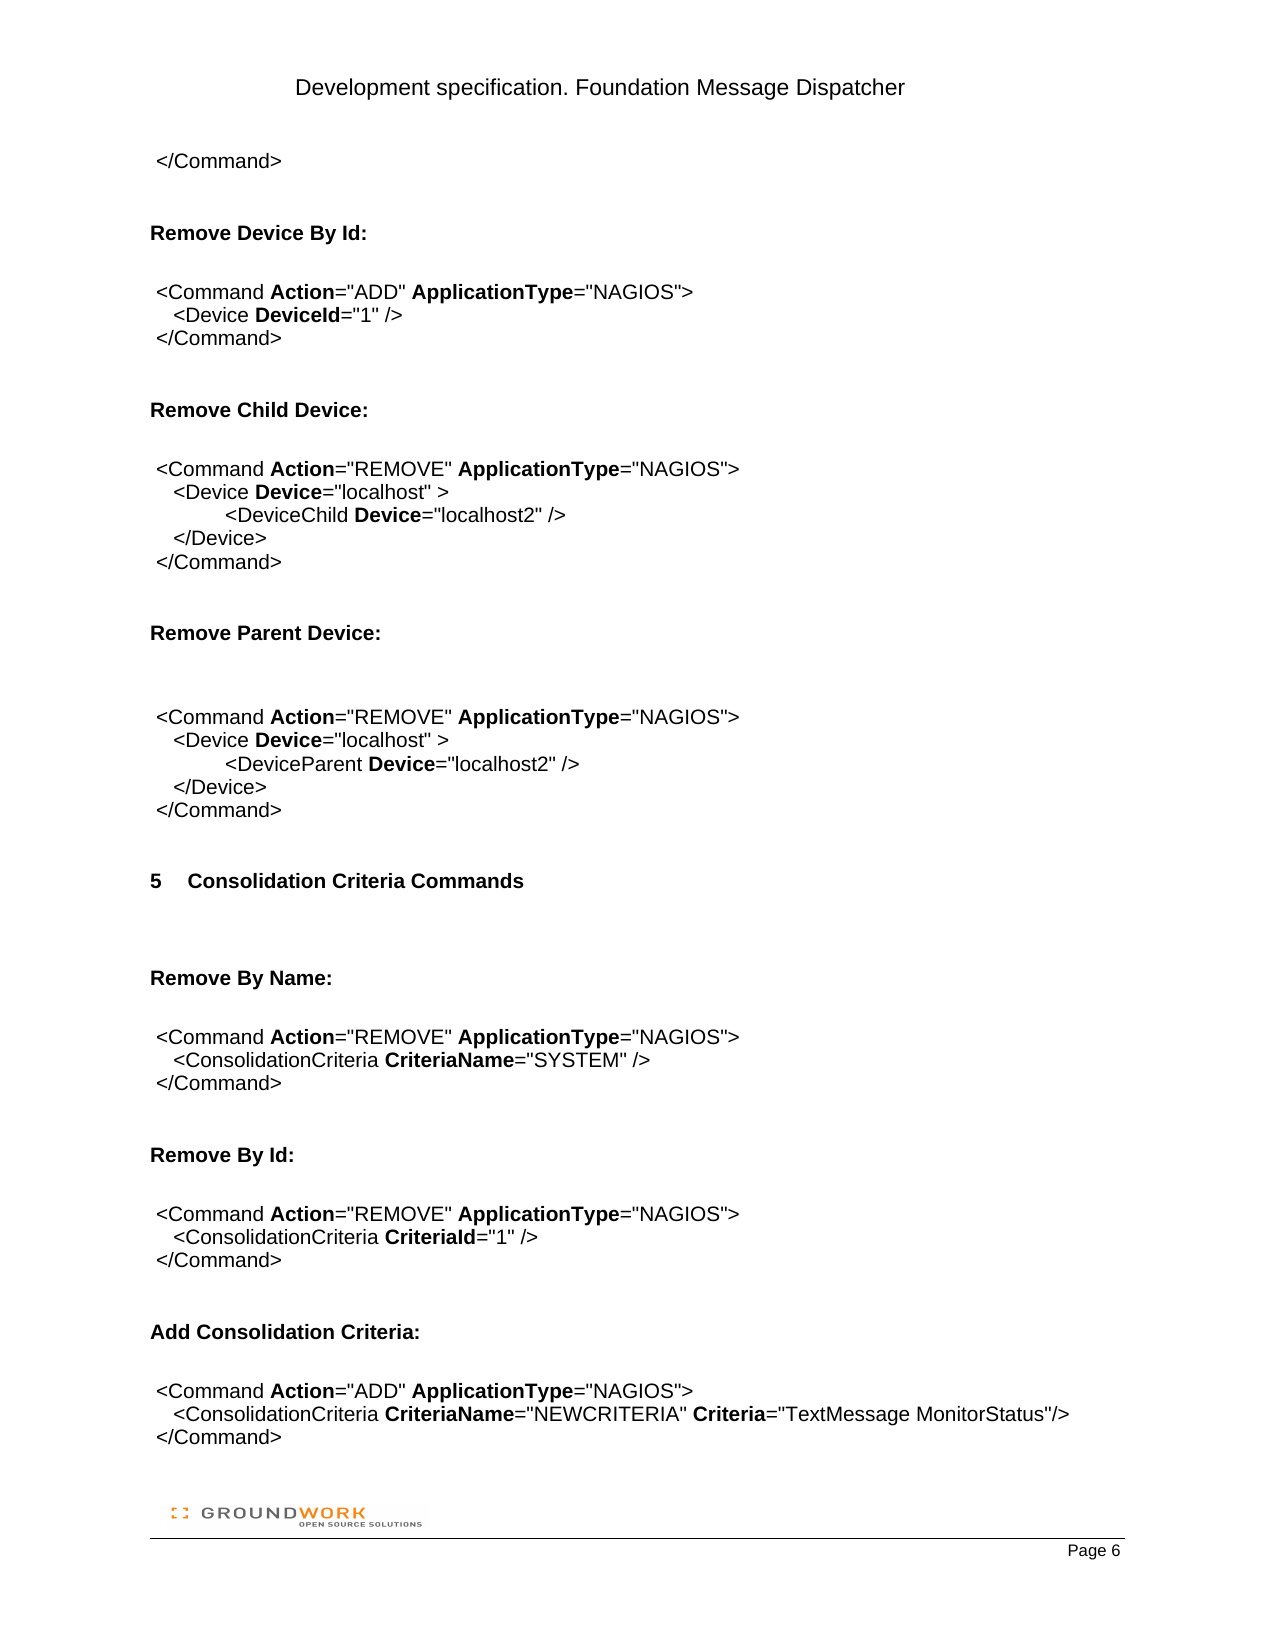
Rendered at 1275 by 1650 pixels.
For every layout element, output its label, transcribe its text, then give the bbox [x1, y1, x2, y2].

text </Command> [150, 150, 1125, 173]
text <Device DeviceId="1" /> [150, 304, 1125, 327]
subtitle Remove Device By Id: [150, 221, 1125, 245]
subtitle Remove By Name: [150, 966, 1125, 990]
subtitle Remove By Id: [150, 1143, 1125, 1167]
text </Command> [150, 327, 1125, 350]
text <Command Action="REMOVE" ApplicationType="NAGIOS"> [150, 1202, 1125, 1226]
text </Command> [150, 550, 1125, 573]
text </Command> [150, 798, 1125, 822]
subtitle Consolidation Criteria Commands [150, 870, 1125, 893]
text <DeviceChild Device="localhost2" /> [150, 504, 1125, 527]
subtitle Remove Parent Device: [150, 622, 1125, 645]
text </Device> [150, 527, 1125, 550]
text <Device Device="localhost" > [150, 729, 1125, 752]
text <ConsolidationCriteria CriteriaName="NEWCRITERIA" Criteria="TextMessage MonitorStatus"/> [150, 1402, 1125, 1426]
text <DeviceParent Device="localhost2" /> [150, 752, 1125, 775]
text <Command Action="REMOVE" ApplicationType="NAGIOS"> [150, 1025, 1125, 1049]
picture [166, 1504, 429, 1530]
text <ConsolidationCriteria CriteriaName="SYSTEM" /> [150, 1049, 1125, 1072]
text </Device> [150, 775, 1125, 798]
text </Command> [150, 1249, 1125, 1272]
text <Command Action="REMOVE" ApplicationType="NAGIOS"> [150, 706, 1125, 729]
text </Command> [150, 1426, 1125, 1449]
text <Command Action="ADD" ApplicationType="NAGIOS"> [150, 280, 1125, 304]
text <Command Action="ADD" ApplicationType="NAGIOS"> [150, 1379, 1125, 1402]
text <ConsolidationCriteria CriteriaId="1" /> [150, 1226, 1125, 1249]
text </Command> [150, 1072, 1125, 1095]
text <Device Device="localhost" > [150, 481, 1125, 504]
subtitle Remove Child Device: [150, 398, 1125, 422]
subtitle Add Consolidation Criteria: [150, 1320, 1125, 1343]
text <Command Action="REMOVE" ApplicationType="NAGIOS"> [150, 457, 1125, 481]
